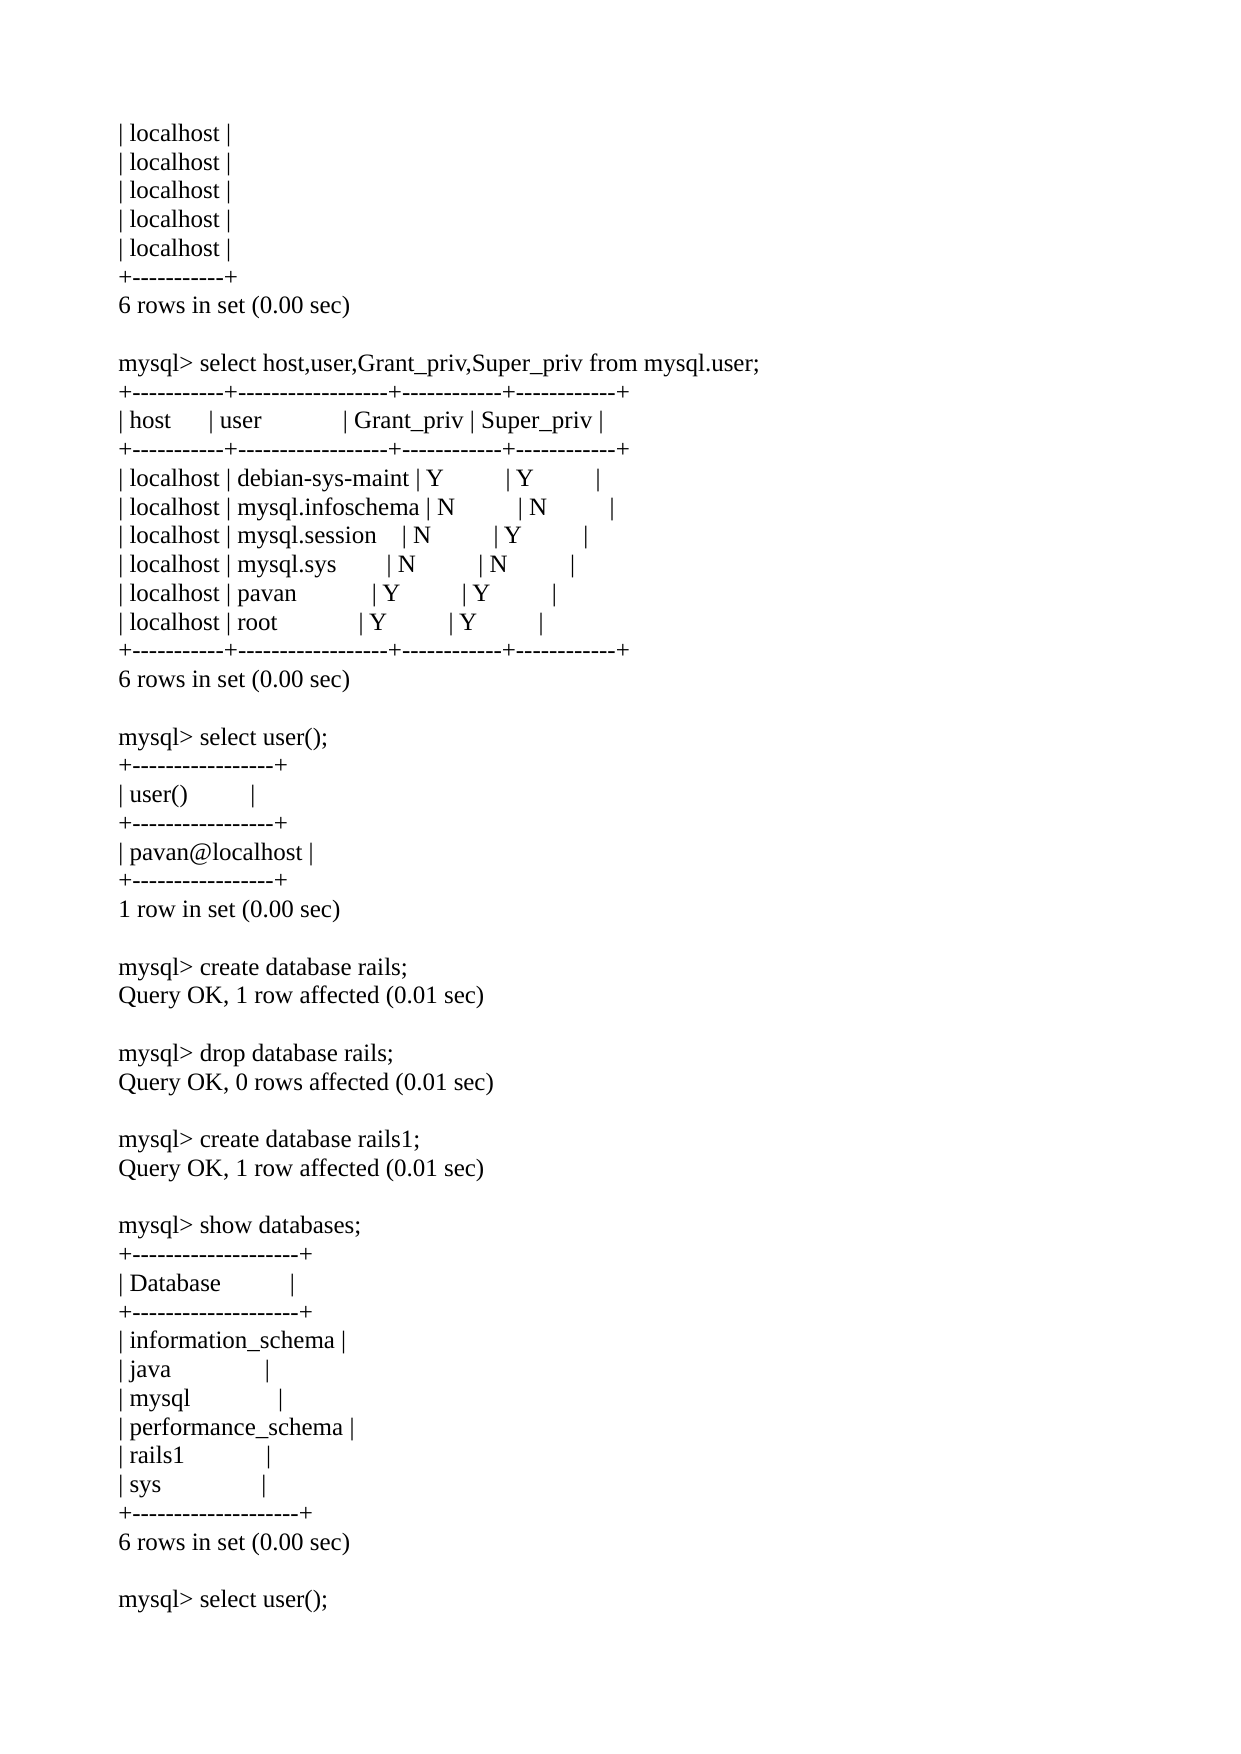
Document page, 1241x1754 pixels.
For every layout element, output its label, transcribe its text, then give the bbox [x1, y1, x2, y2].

text | localhost | mysql.sys | N | N | [118, 549, 1122, 578]
text mysql> select user(); [118, 722, 1122, 751]
text +-----------+ [118, 262, 1122, 291]
text | java | [118, 1354, 1122, 1383]
text | localhost | [118, 204, 1122, 233]
text | pavan@localhost | [118, 837, 1122, 866]
text +-----------------+ [118, 866, 1122, 894]
text +--------------------+ [118, 1239, 1122, 1268]
text mysql> show databases; [118, 1211, 1122, 1239]
text | information_schema | [118, 1326, 1122, 1354]
text | localhost | [118, 233, 1122, 262]
text 1 row in set (0.00 sec) [118, 894, 1122, 923]
text | localhost | [118, 118, 1122, 147]
text Query OK, 0 rows affected (0.01 sec) [118, 1067, 1122, 1096]
text +-----------------+ [118, 751, 1122, 779]
text mysql> select user(); [118, 1584, 1122, 1613]
text mysql> drop database rails; [118, 1038, 1122, 1067]
text +--------------------+ [118, 1498, 1122, 1527]
text +-----------+------------------+------------+------------+ [118, 377, 1122, 406]
text Query OK, 1 row affected (0.01 sec) [118, 981, 1122, 1009]
text 6 rows in set (0.00 sec) [118, 1527, 1122, 1556]
text | localhost | debian-sys-maint | Y | Y | [118, 463, 1122, 492]
text | localhost | mysql.session | N | Y | [118, 521, 1122, 549]
text +-----------+------------------+------------+------------+ [118, 434, 1122, 463]
text | mysql | [118, 1383, 1122, 1412]
text | host | user | Grant_priv | Super_priv | [118, 406, 1122, 434]
text | user() | [118, 779, 1122, 808]
text | rails1 | [118, 1441, 1122, 1469]
text | sys | [118, 1469, 1122, 1498]
text | Database | [118, 1268, 1122, 1297]
text Query OK, 1 row affected (0.01 sec) [118, 1153, 1122, 1182]
text | localhost | [118, 176, 1122, 204]
text +-----------------+ [118, 808, 1122, 837]
text | localhost | pavan | Y | Y | [118, 578, 1122, 607]
text | performance_schema | [118, 1412, 1122, 1441]
text 6 rows in set (0.00 sec) [118, 291, 1122, 319]
text | localhost | root | Y | Y | [118, 607, 1122, 636]
text 6 rows in set (0.00 sec) [118, 664, 1122, 693]
text | localhost | mysql.infoschema | N | N | [118, 492, 1122, 521]
text mysql> create database rails1; [118, 1124, 1122, 1153]
text mysql> create database rails; [118, 952, 1122, 981]
text | localhost | [118, 147, 1122, 176]
text +-----------+------------------+------------+------------+ [118, 636, 1122, 664]
text +--------------------+ [118, 1297, 1122, 1326]
text mysql> select host,user,Grant_priv,Super_priv from mysql.user; [118, 348, 1122, 377]
